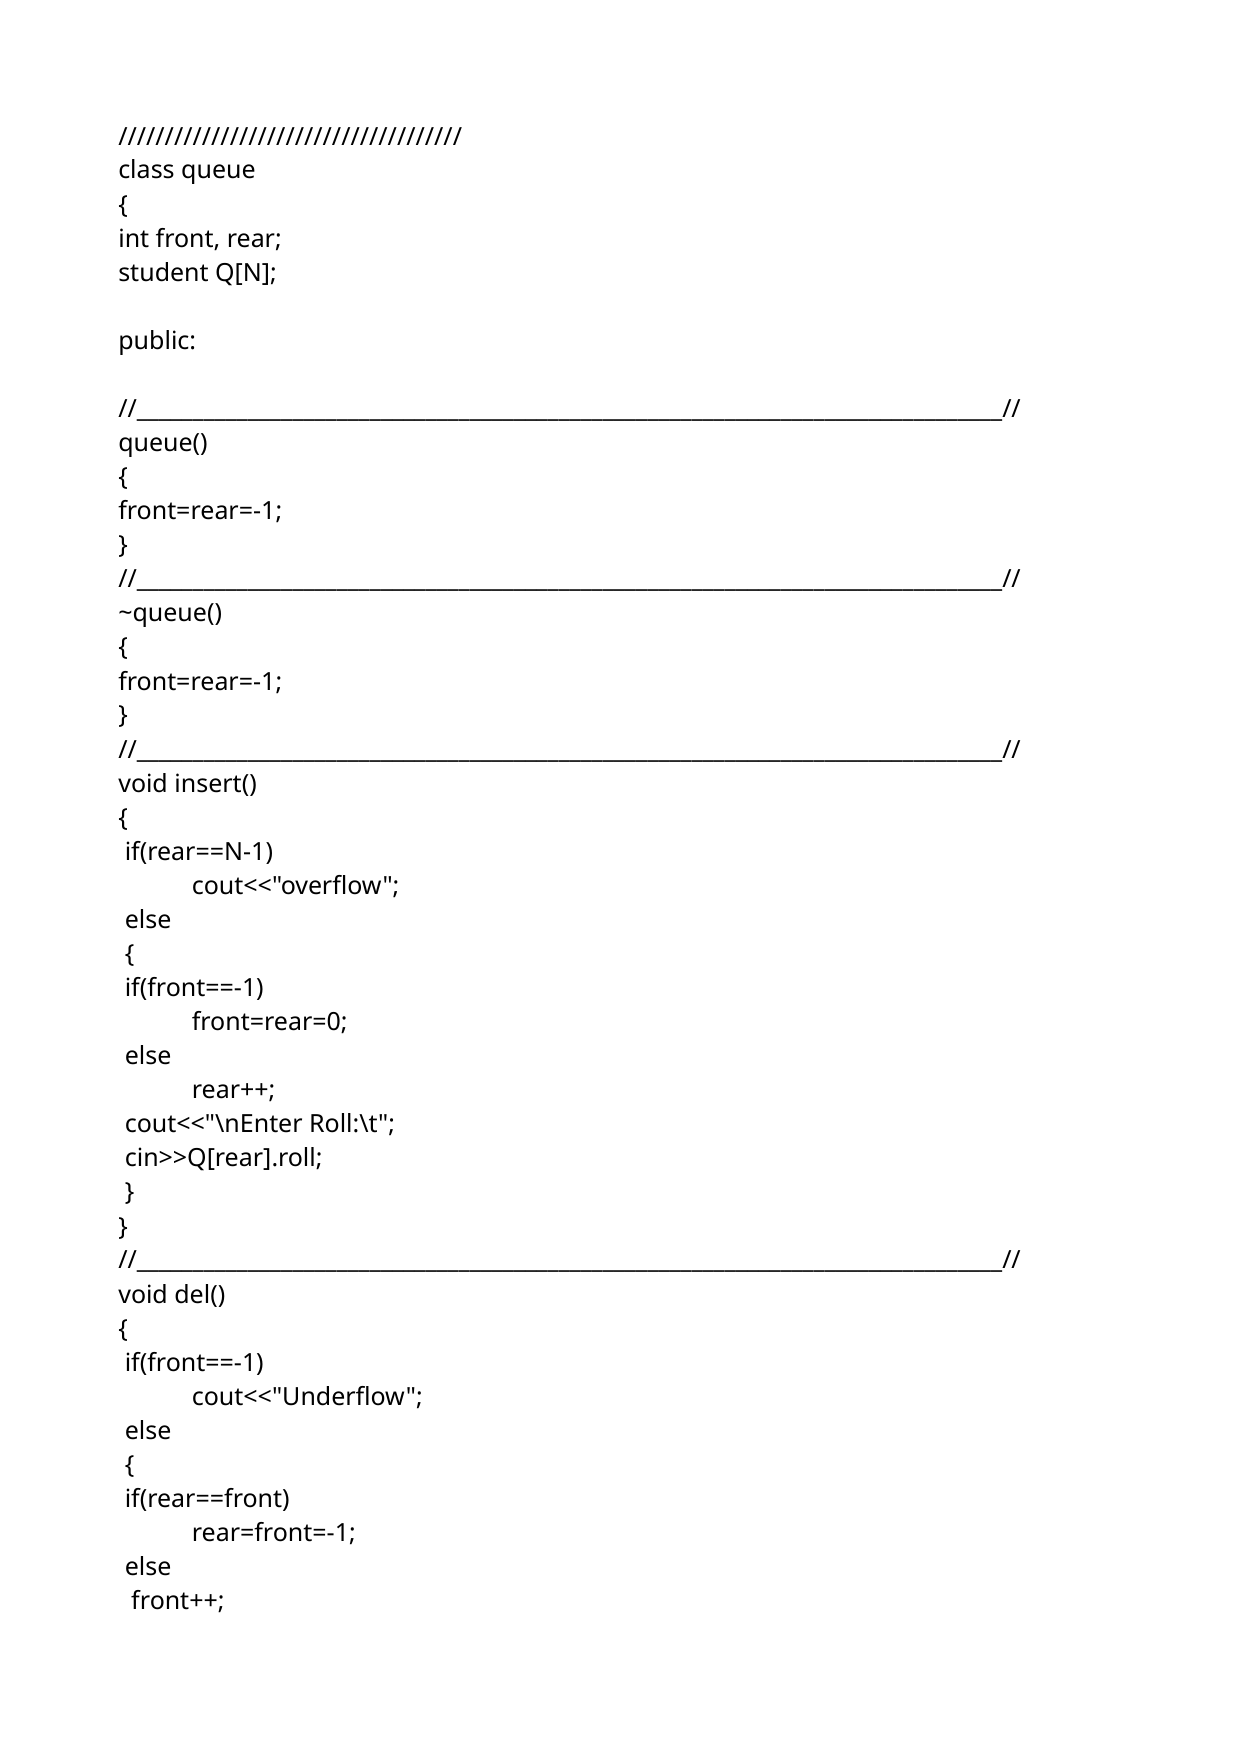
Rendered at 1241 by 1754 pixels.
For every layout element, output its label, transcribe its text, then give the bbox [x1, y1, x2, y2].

text rear=front=-1; [118, 1515, 1122, 1549]
text //______________________________________________________________________________// [118, 731, 1122, 765]
text student Q[N]; [118, 254, 1122, 288]
text if(rear==front) [118, 1481, 1122, 1515]
text rear++; [118, 1072, 1122, 1106]
text ///////////////////////////////////// [118, 118, 1122, 152]
text else [118, 1412, 1122, 1447]
text { [118, 1447, 1122, 1481]
text void insert() [118, 765, 1122, 799]
text cout<<"overflow"; [118, 867, 1122, 902]
text if(rear==N-1) [118, 833, 1122, 867]
text { [118, 1310, 1122, 1344]
text { [118, 459, 1122, 493]
text } [118, 697, 1122, 731]
text { [118, 799, 1122, 833]
text } [118, 527, 1122, 561]
text ~queue() [118, 595, 1122, 629]
text else [118, 902, 1122, 936]
text void del() [118, 1276, 1122, 1310]
text if(front==-1) [118, 1344, 1122, 1378]
text cout<<"\nEnter Roll:\t"; [118, 1106, 1122, 1140]
text //______________________________________________________________________________// [118, 1242, 1122, 1276]
text public: [118, 322, 1122, 357]
text cin>>Q[rear].roll; [118, 1140, 1122, 1174]
text { [118, 936, 1122, 970]
text } [118, 1208, 1122, 1242]
text front=rear=-1; [118, 663, 1122, 697]
text class queue [118, 152, 1122, 186]
text else [118, 1549, 1122, 1583]
text front=rear=-1; [118, 493, 1122, 527]
text } [118, 1174, 1122, 1208]
text { [118, 186, 1122, 220]
text front=rear=0; [118, 1004, 1122, 1038]
text else [118, 1038, 1122, 1072]
text if(front==-1) [118, 970, 1122, 1004]
text { [118, 629, 1122, 663]
text //______________________________________________________________________________// [118, 561, 1122, 595]
text cout<<"Underflow"; [118, 1378, 1122, 1412]
text front++; [118, 1583, 1122, 1617]
text queue() [118, 425, 1122, 459]
text int front, rear; [118, 220, 1122, 254]
text //______________________________________________________________________________// [118, 391, 1122, 425]
